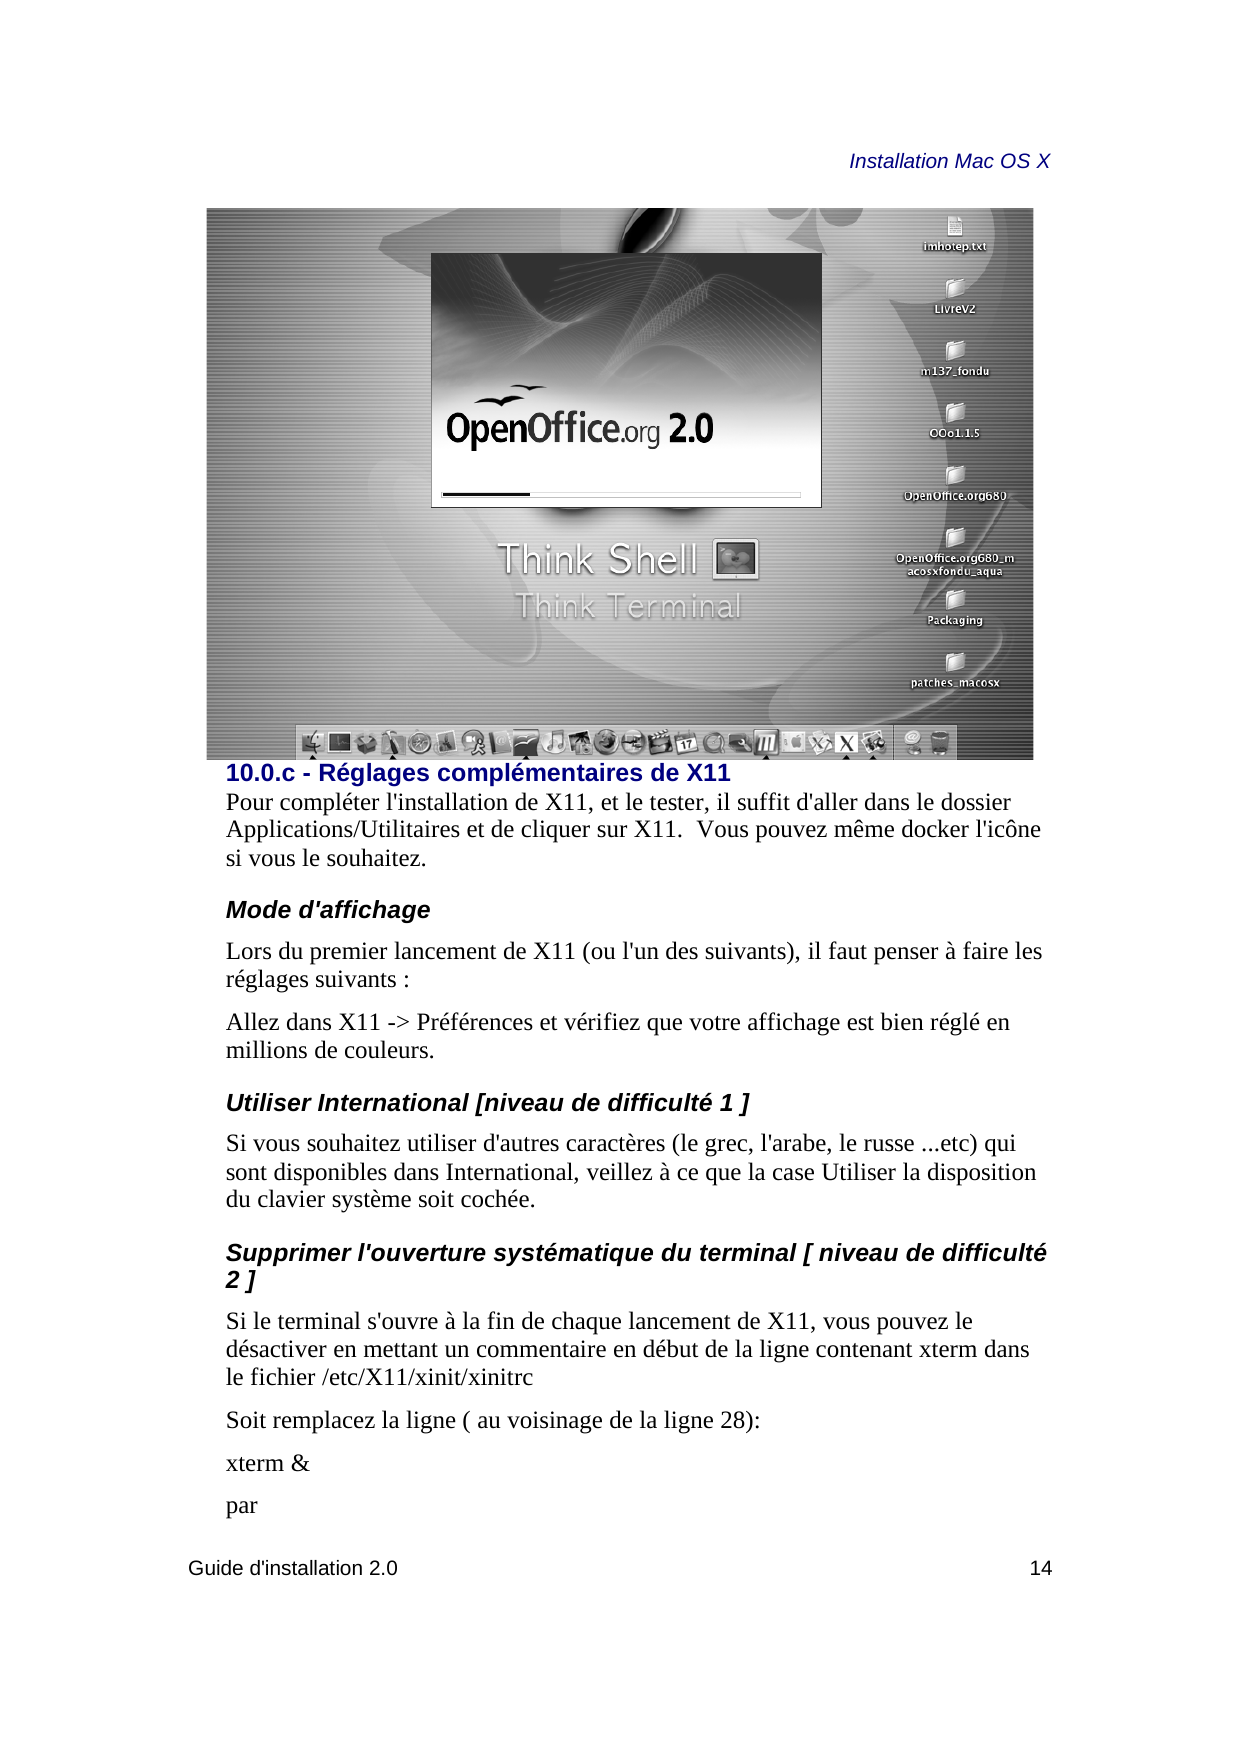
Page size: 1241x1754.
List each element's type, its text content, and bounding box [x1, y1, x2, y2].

subtitle Réglages complémentaires de X11 [226, 209, 1052, 787]
subtitle Mode d'affichage [226, 896, 1052, 924]
text Allez dans X11 -> Préférences et vérifiez que votre affichage est bien réglé en millions de couleurs. [226, 1008, 1052, 1064]
text Soit remplacez la ligne ( au voisinage de la ligne 28): [226, 1406, 1052, 1434]
picture [206, 208, 1034, 760]
text Pour compléter l'installation de X11, et le tester, il suffit d'aller dans le dossier Applications/Utilitaires et de cliquer sur X11. Vous pouvez même docker l'icône si vous le souhaitez. [226, 787, 1052, 871]
text Lors du premier lancement de X11 (ou l'un des suivants), il faut penser à faire les réglages suivants : [226, 937, 1052, 993]
subtitle Supprimer l'ouverture systématique du terminal [ niveau de difficulté 2 ] [226, 1238, 1052, 1294]
text Si le terminal s'ouvre à la fin de chaque lancement de X11, vous pouvez le désactiver en mettant un commentaire en début de la ligne contenant xterm dans le fichier /etc/X11/xinit/xinitrc [226, 1307, 1052, 1391]
text xterm & [226, 1449, 1052, 1477]
text par [226, 1491, 1052, 1519]
subtitle Utiliser International [niveau de difficulté 1 ] [226, 1089, 1052, 1117]
text Si vous souhaitez utiliser d'autres caractères (le grec, l'arabe, le russe ...etc) qui sont disponibles dans International, veillez à ce que la case Utiliser la disposition du clavier système soit cochée. [226, 1129, 1052, 1213]
